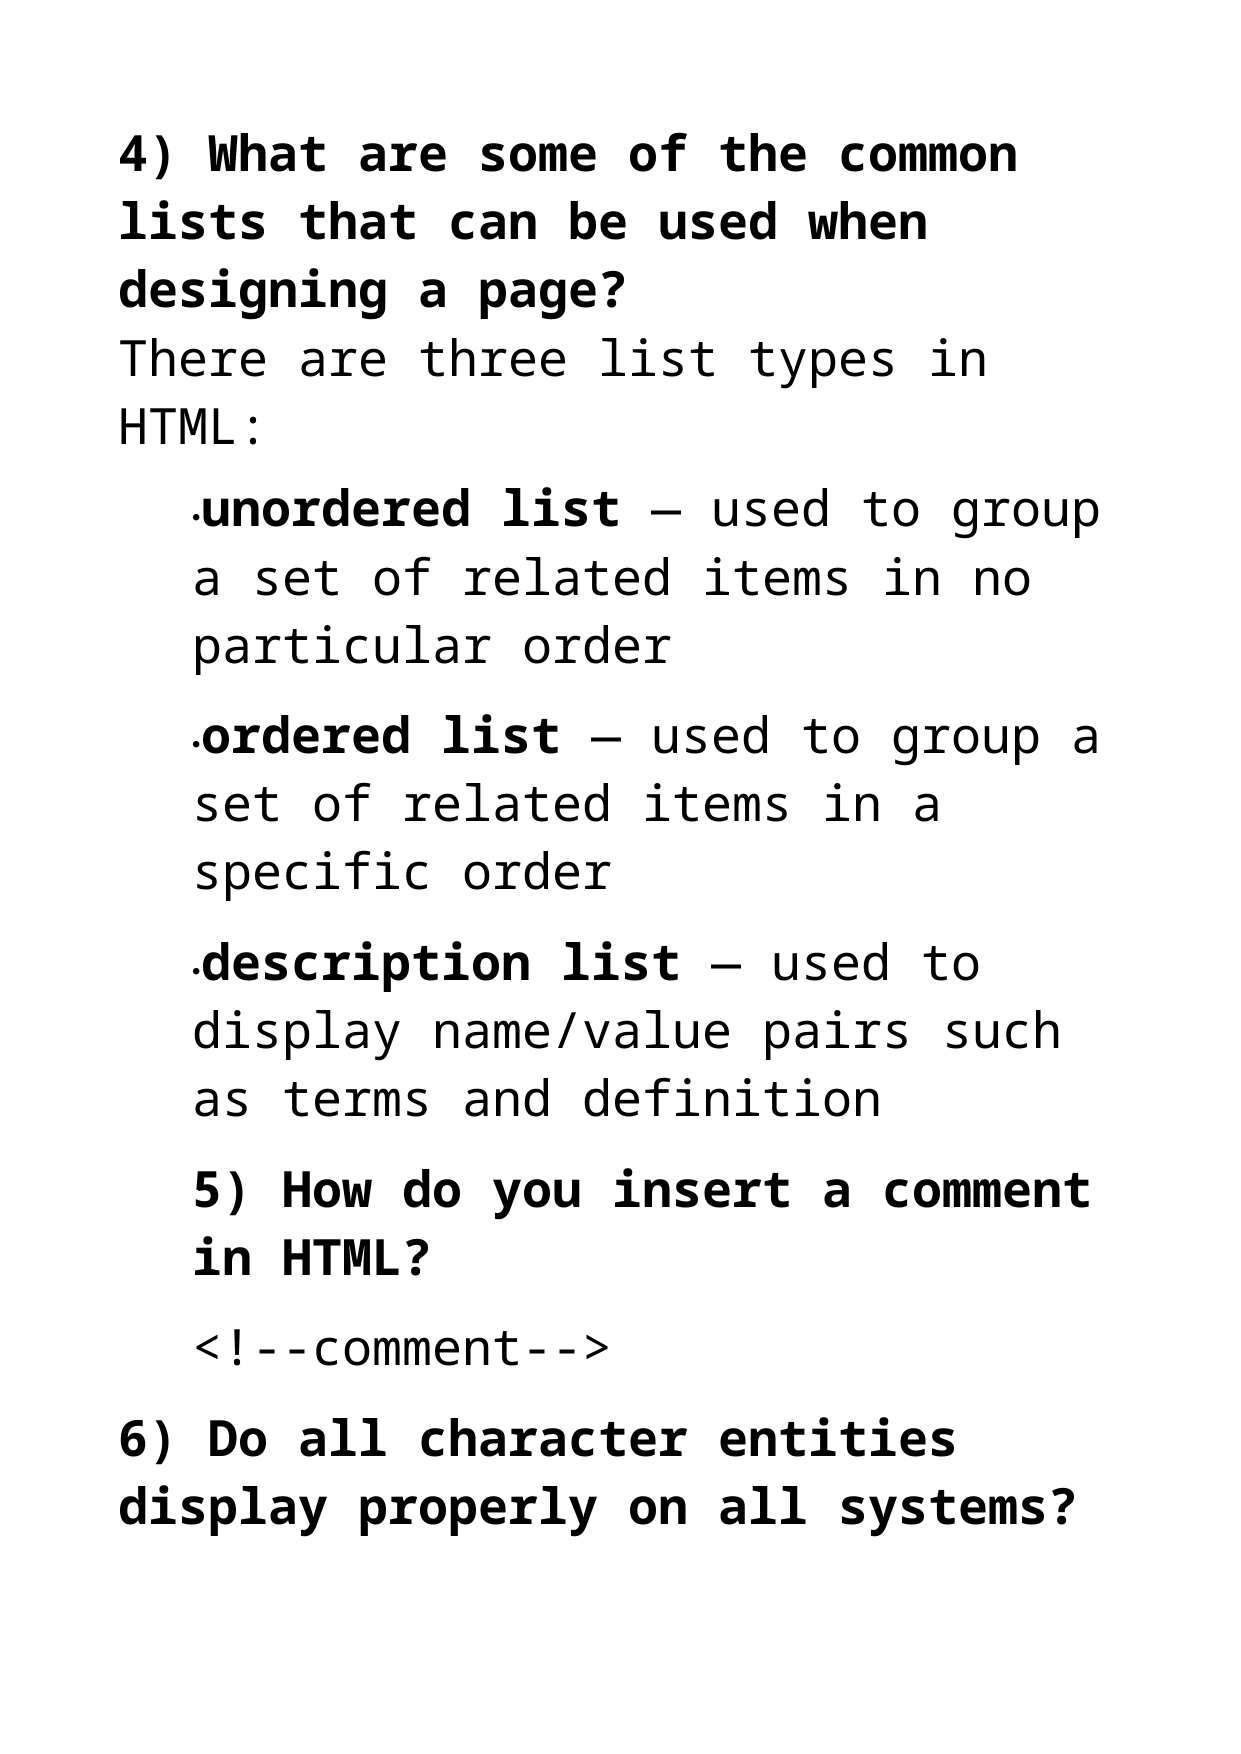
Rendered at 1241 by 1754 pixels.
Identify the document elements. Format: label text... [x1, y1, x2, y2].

list description list — used to display name/value pairs such as terms and definition [118, 927, 1122, 1131]
list <!--comment--> [118, 1312, 1122, 1380]
text 6) Do all character entities display properly on all systems? [118, 1403, 1122, 1539]
list ordered list — used to group a set of related items in a specific order [118, 700, 1122, 904]
list 5) How do you insert a comment in HTML? [118, 1154, 1122, 1290]
text There are three list types in HTML: [118, 322, 1122, 459]
text 4) What are some of the common lists that can be used when designing a page? [118, 118, 1122, 322]
list unordered list — used to group a set of related items in no particular order [118, 473, 1122, 678]
